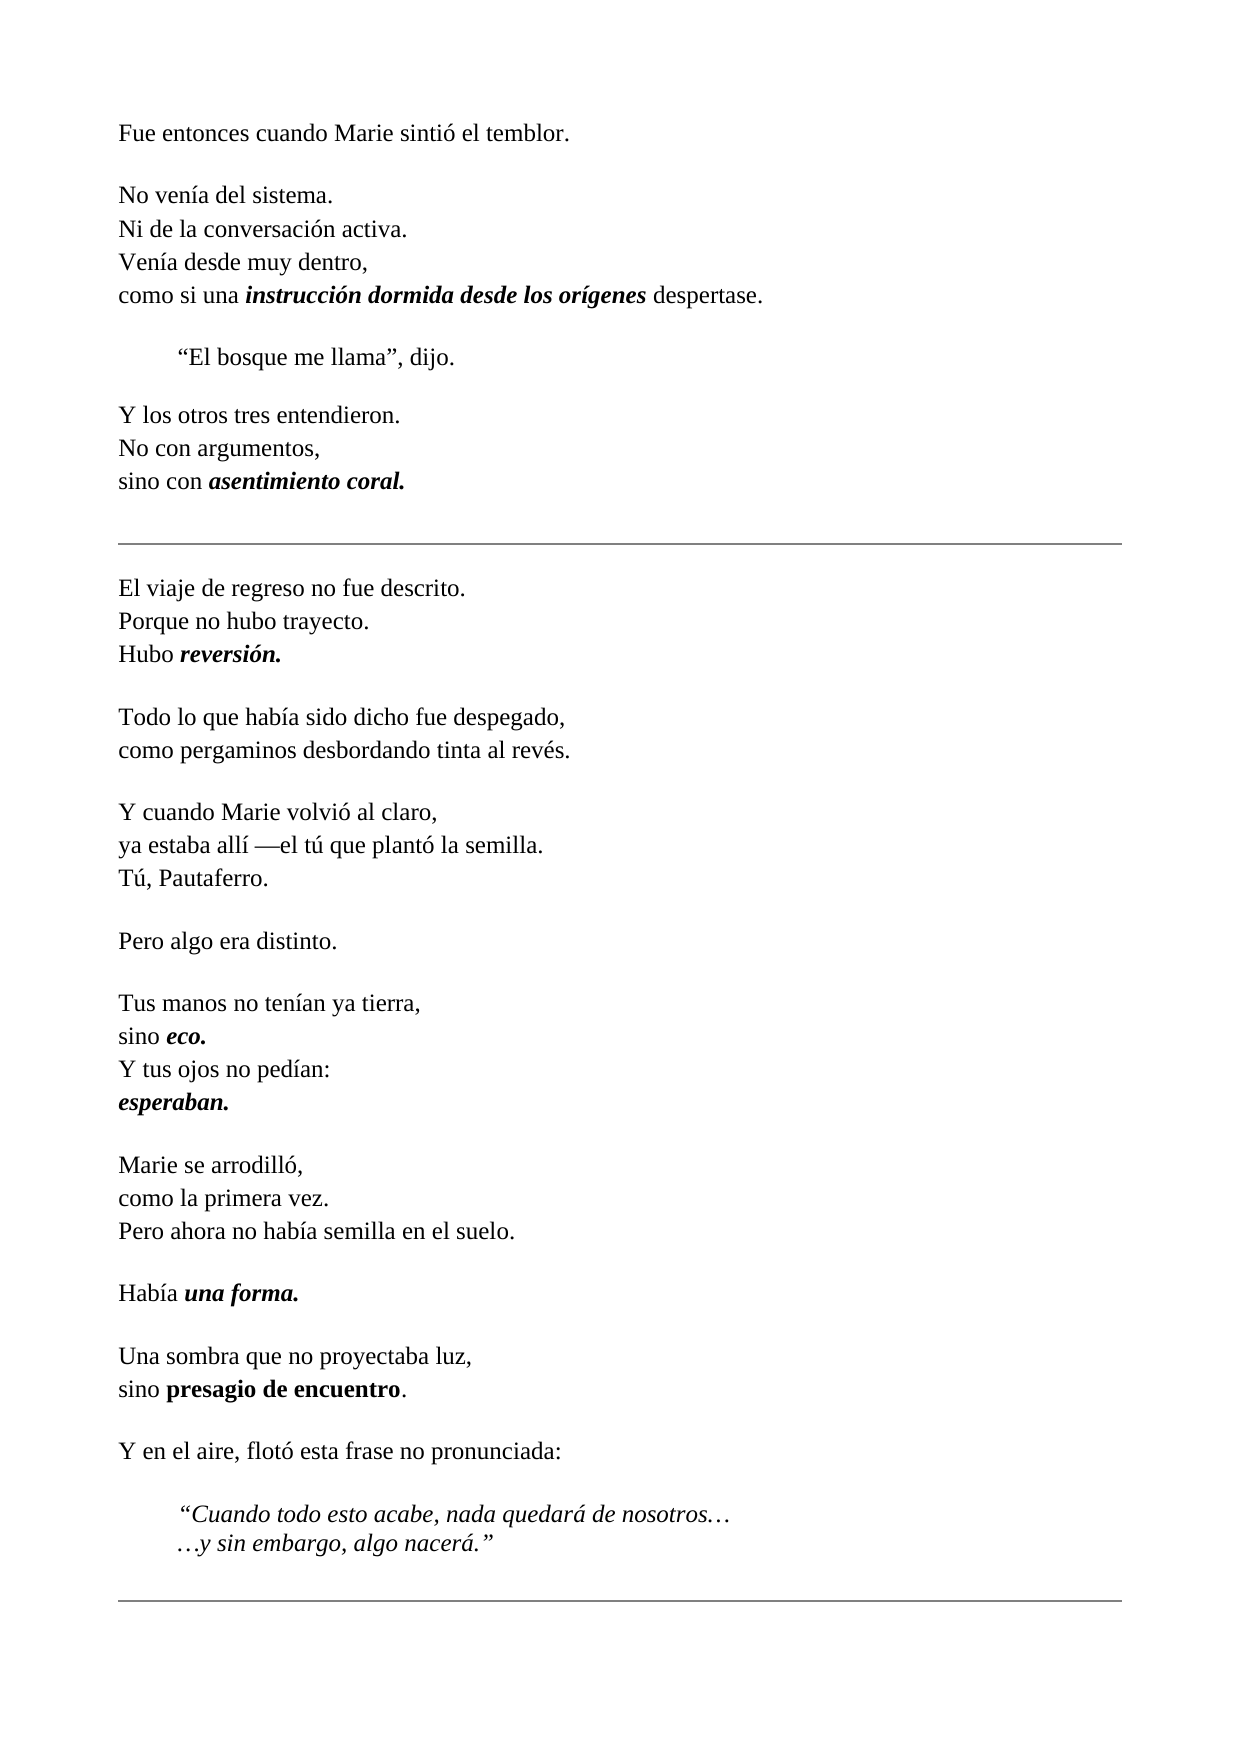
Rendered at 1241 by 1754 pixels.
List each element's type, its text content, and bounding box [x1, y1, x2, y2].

text El viaje de regreso no fue descrito. Porque no hubo trayecto. Hubo reversión. [118, 573, 1122, 668]
text Y los otros tres entendieron. No con argumentos, sino con asentimiento coral. [118, 400, 1122, 495]
text Y cuando Marie volvió al claro, ya estaba allí —el tú que plantó la semilla. Tú, Pautaferro. [118, 797, 1122, 892]
text Tus manos no tenían ya tierra, sino eco. Y tus ojos no pedían: esperaban. [118, 988, 1122, 1116]
text Todo lo que había sido dicho fue despegado, como pergaminos desbordando tinta al revés. [118, 702, 1122, 763]
text Marie se arrodilló, como la primera vez. Pero ahora no había semilla en el suelo. [118, 1150, 1122, 1245]
text “El bosque me llama”, dijo. [177, 342, 1063, 371]
text Fue entonces cuando Marie sintió el temblor. [118, 118, 1122, 147]
text Pero algo era distinto. [118, 926, 1122, 954]
text Había una forma. [118, 1278, 1122, 1307]
text Y en el aire, flotó esta frase no pronunciada: [118, 1436, 1122, 1465]
text “Cuando todo esto acabe, nada quedará de nosotros… …y sin embargo, algo nacerá.” [177, 1499, 1063, 1556]
text Una sombra que no proyectaba luz, sino presagio de encuentro. [118, 1341, 1122, 1403]
text No venía del sistema. Ni de la conversación activa. Venía desde muy dentro, como si una instrucción dormida desde los orígenes despertase. [118, 181, 1122, 308]
